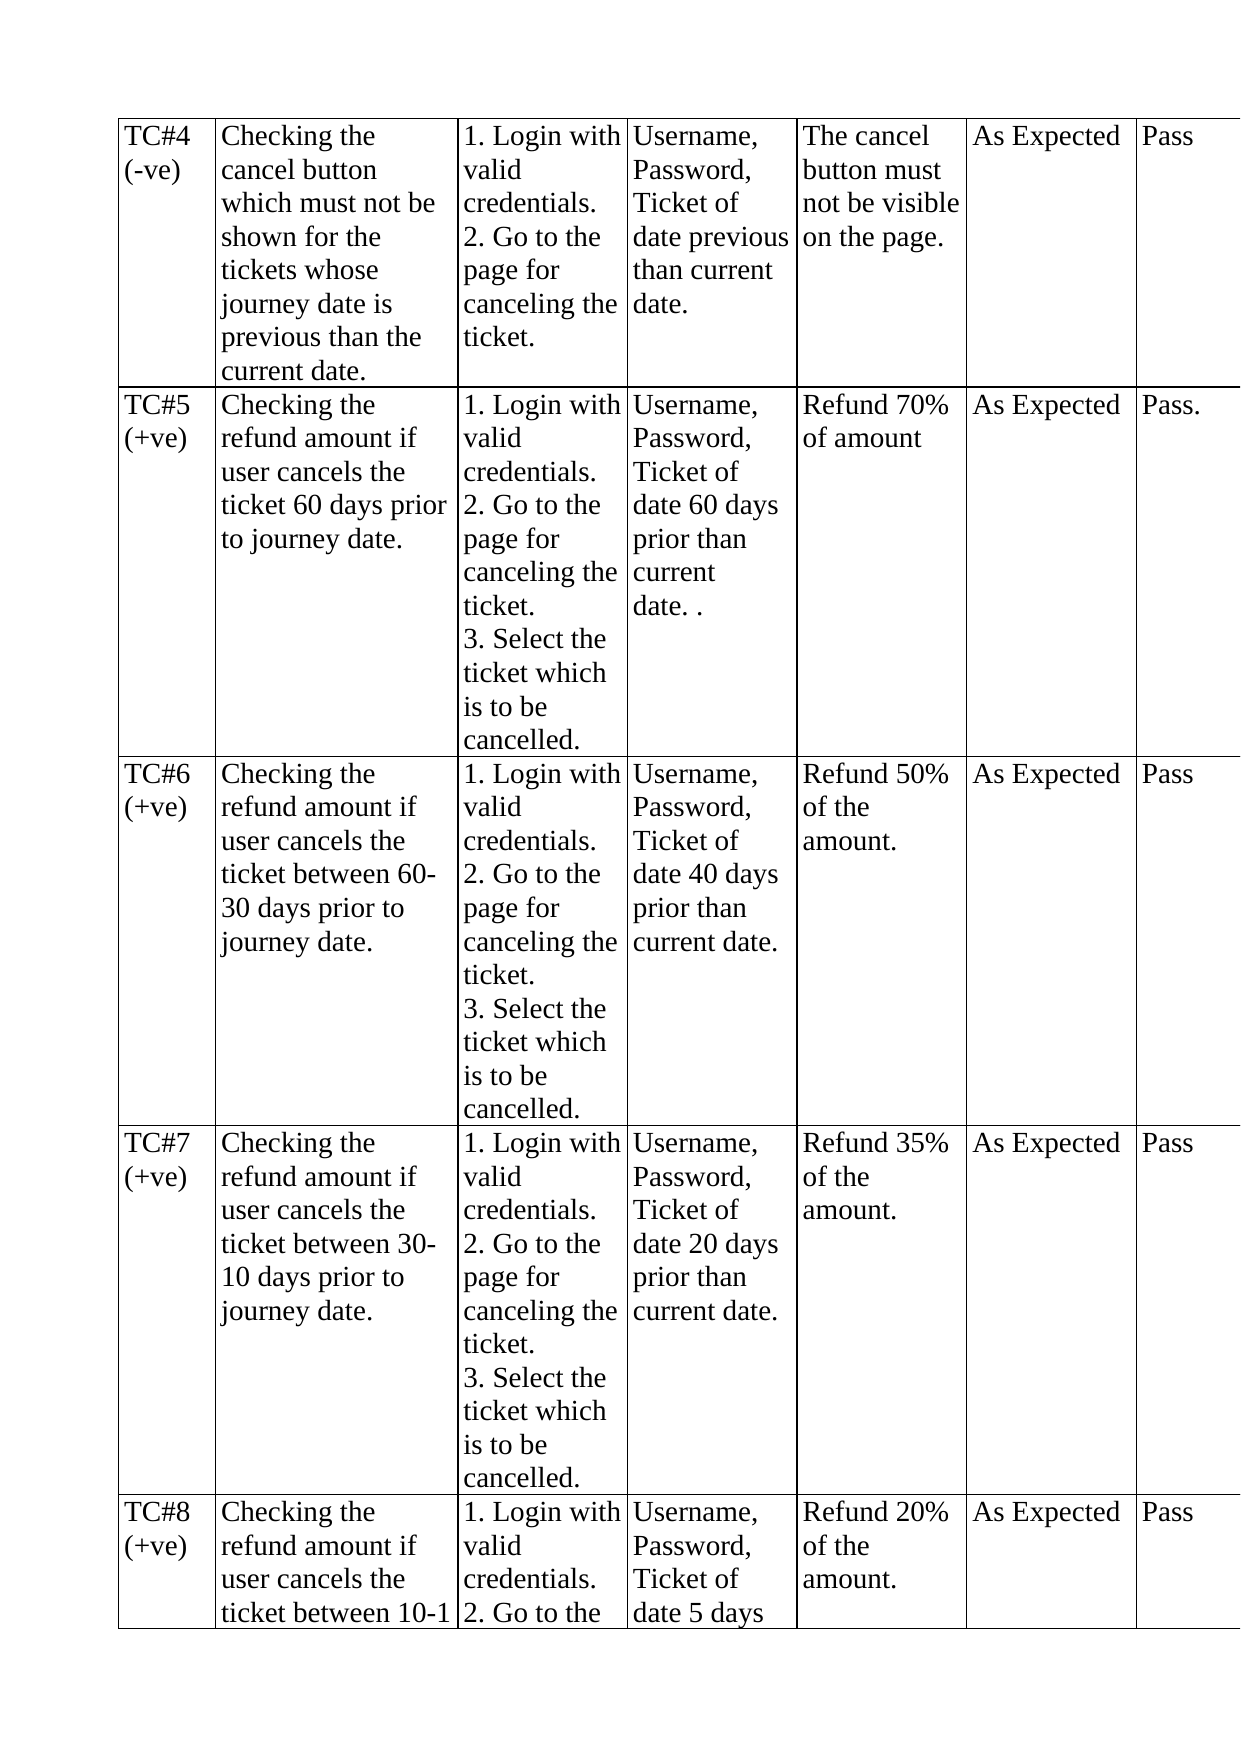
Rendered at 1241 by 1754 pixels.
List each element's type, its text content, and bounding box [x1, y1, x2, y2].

table_cell As Expected [967, 1495, 1136, 1628]
table_cell Username, Password, Ticket of date previous than current date. [628, 119, 796, 386]
table_cell Username, Password, Ticket of date 40 days prior than current date. [628, 757, 796, 1125]
table_cell Checking the cancel button which must not be shown for the tickets whose journey date is previous than the current date. [216, 119, 457, 386]
table_cell Refund 50% of the amount. [798, 757, 966, 1125]
table_cell As Expected [967, 119, 1136, 386]
table_cell TC#8 (+ve) [119, 1495, 215, 1628]
table_cell 1. Login with valid credentials. 2. Go to the page for canceling the ticket. [459, 119, 627, 386]
table_cell Checking the refund amount if user cancels the ticket between 60-30 days prior to journey date. [216, 757, 457, 1125]
table_cell Checking the refund amount if user cancels the ticket between 10-1 [216, 1495, 457, 1628]
table_cell Pass [1137, 757, 1240, 1125]
table_cell Checking the refund amount if user cancels the ticket 60 days prior to journey date. [216, 388, 457, 756]
table_cell TC#5 (+ve) [119, 388, 215, 756]
table_cell The cancel button must not be visible on the page. [798, 119, 966, 386]
table_cell As Expected [967, 757, 1136, 1125]
table_cell TC#7 (+ve) [119, 1126, 215, 1494]
table_cell Refund 35% of the amount. [798, 1126, 966, 1494]
table_cell Pass [1137, 1495, 1240, 1628]
table_cell Refund 20% of the amount. [798, 1495, 966, 1628]
table_cell Pass [1137, 1126, 1240, 1494]
table_cell As Expected [967, 1126, 1136, 1494]
table_cell 1. Login with valid credentials. 2. Go to the [459, 1495, 627, 1628]
table_cell Pass. [1137, 388, 1240, 756]
table_cell Username, Password, Ticket of date 20 days prior than current date. [628, 1126, 796, 1494]
table_cell 1. Login with valid credentials. 2. Go to the page for canceling the ticket. 3. Select the ticket which is to be cancelled. [459, 388, 627, 756]
table_cell Refund 70% of amount [798, 388, 966, 756]
table_cell Username, Password, Ticket of date 60 days prior than current date. . [628, 388, 796, 756]
table_cell 1. Login with valid credentials. 2. Go to the page for canceling the ticket. 3. Select the ticket which is to be cancelled. [459, 757, 627, 1125]
table_cell Pass [1137, 119, 1240, 386]
table_cell As Expected [967, 388, 1136, 756]
table_cell TC#6 (+ve) [119, 757, 215, 1125]
table_cell 1. Login with valid credentials. 2. Go to the page for canceling the ticket. 3. Select the ticket which is to be cancelled. [459, 1126, 627, 1494]
table_cell Username, Password, Ticket of date 5 days [628, 1495, 796, 1628]
table_cell Checking the refund amount if user cancels the ticket between 30-10 days prior to journey date. [216, 1126, 457, 1494]
table_cell TC#4 (-ve) [119, 119, 215, 386]
